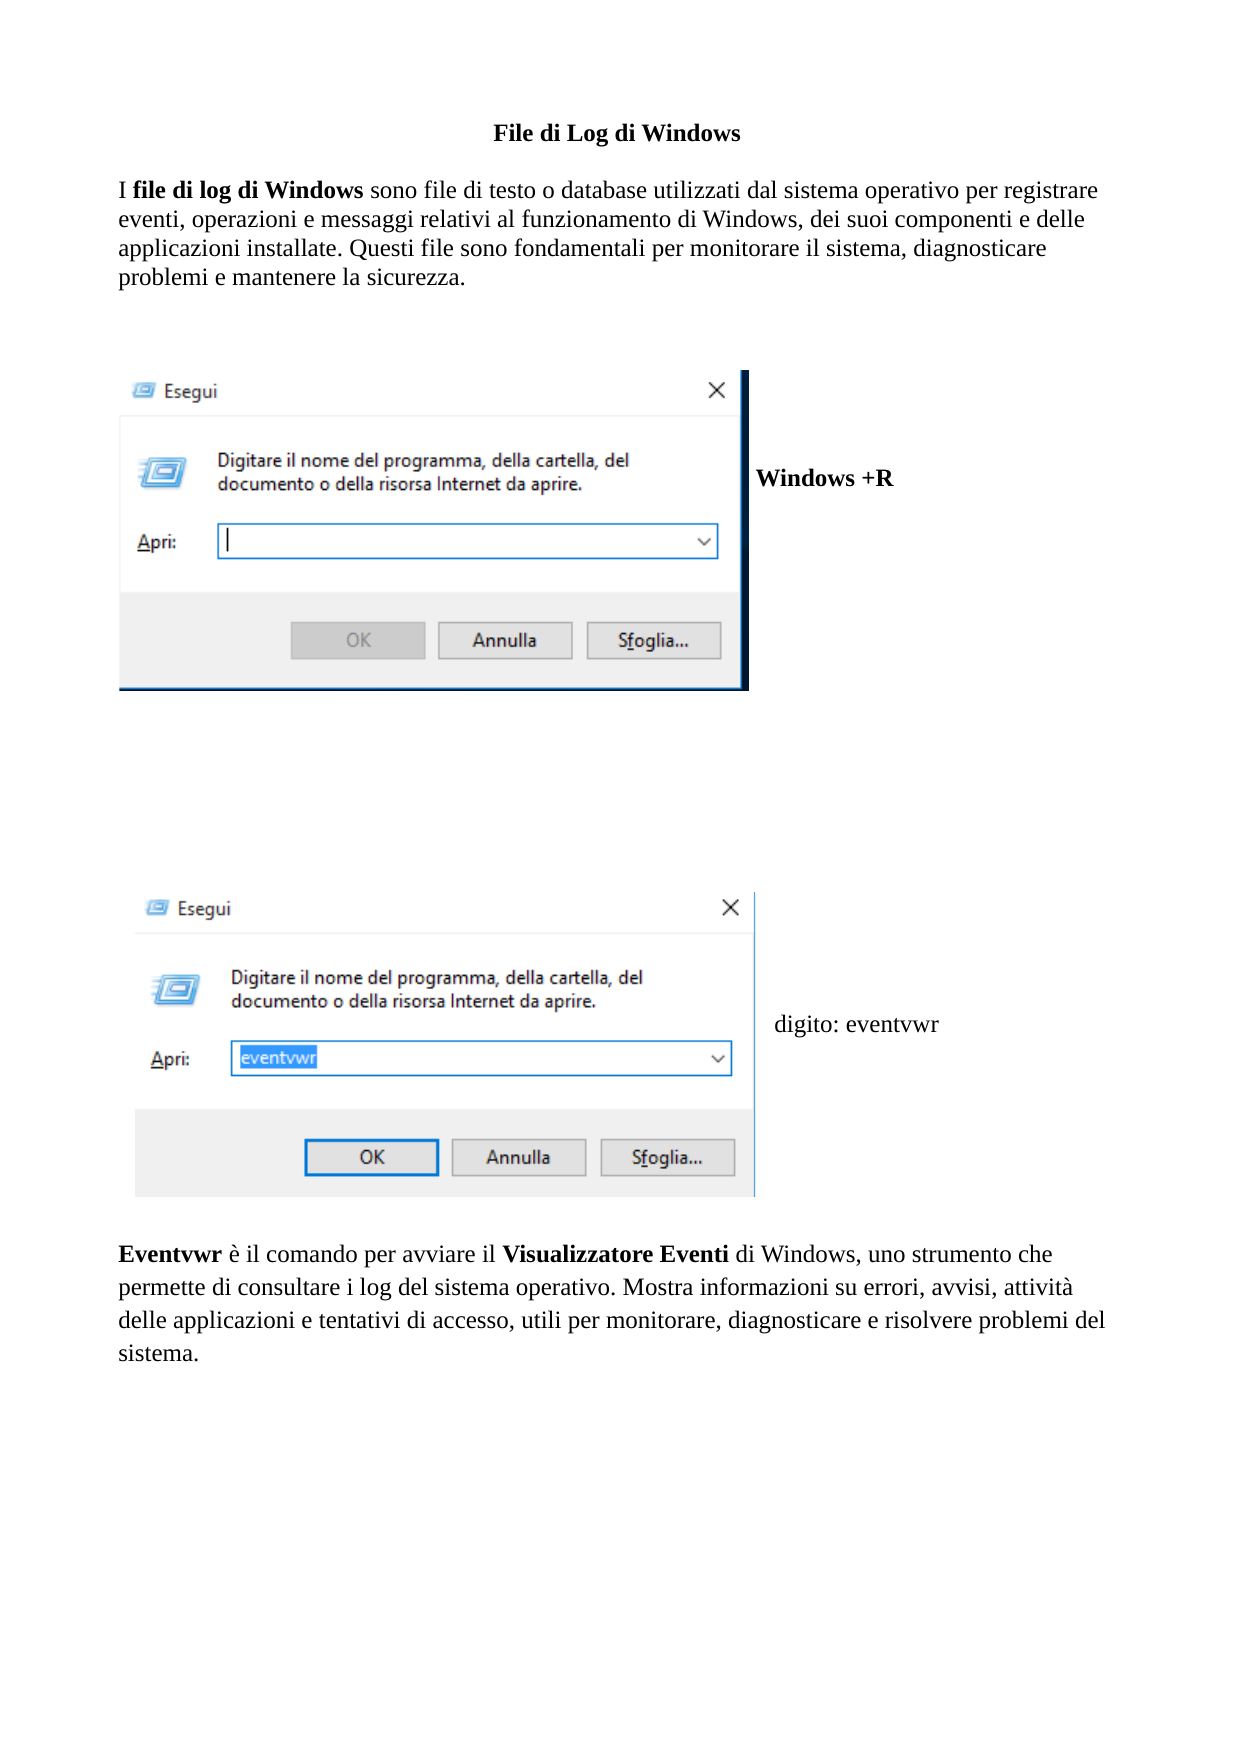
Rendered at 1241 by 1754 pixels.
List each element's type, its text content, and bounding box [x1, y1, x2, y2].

text [118, 1009, 134, 1038]
text File di Log di Windows [118, 118, 1122, 147]
text digito: eventvwr [756, 1009, 1122, 1038]
text Eventvwr è il comando per avviare il Visualizzatore Eventi di Windows, uno strumento che permette di consultare i log del sistema operativo. Mostra informazioni su errori, avvisi, attività delle applicazioni e tentativi di accesso, utili per monitorare, diagnosticare e risolvere problemi del sistema. [118, 1239, 1122, 1367]
text Windows +R [749, 463, 1122, 492]
picture [134, 892, 756, 1197]
text I file di log di Windows sono file di testo o database utilizzati dal sistema operativo per registrare eventi, operazioni e messaggi relativi al funzionamento di Windows, dei suoi componenti e delle applicazioni installate. Questi file sono fondamentali per monitorare il sistema, diagnosticare problemi e mantenere la sicurezza. [118, 176, 1122, 291]
picture [119, 370, 749, 691]
